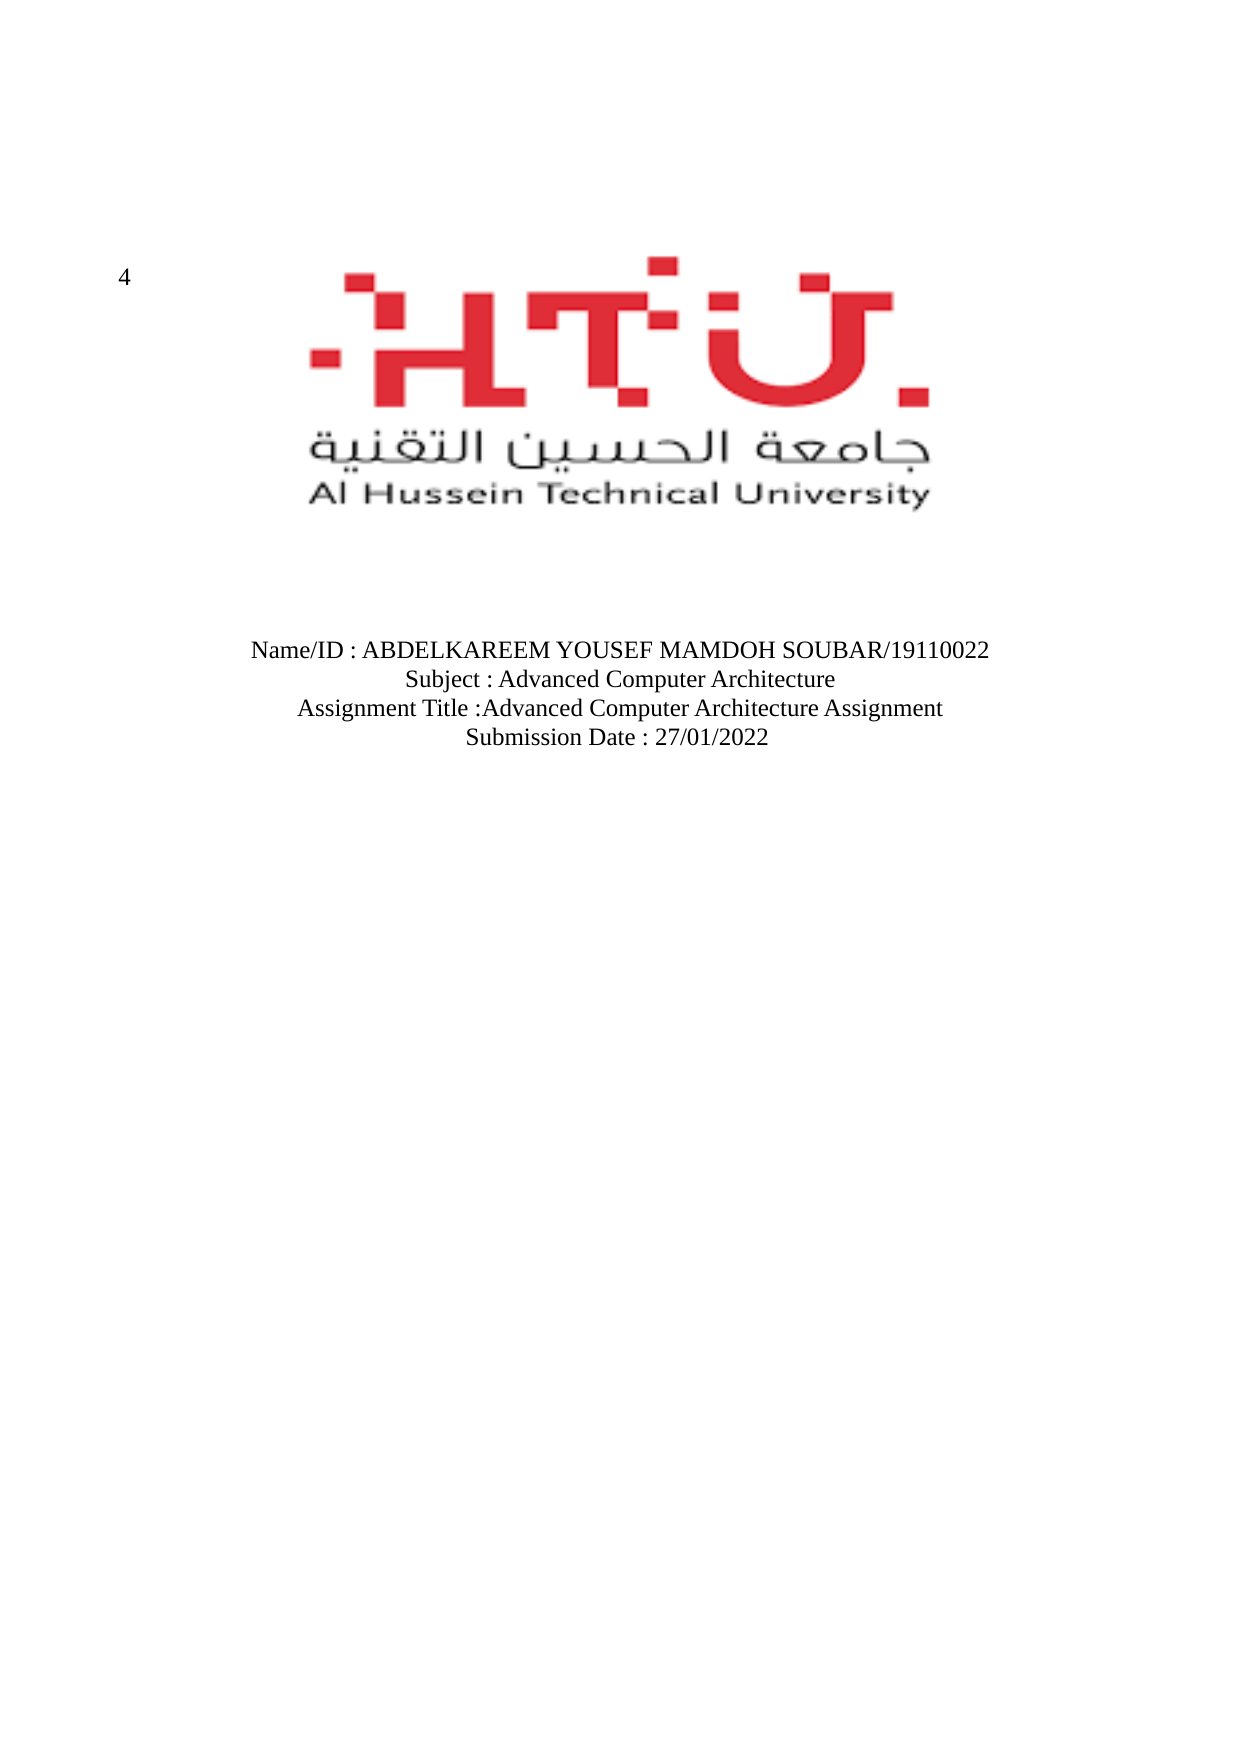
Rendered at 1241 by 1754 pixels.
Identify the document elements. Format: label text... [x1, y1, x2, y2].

text Subject : Advanced Computer Architecture [118, 664, 1122, 693]
text Assignment Title :Advanced Computer Architecture Assignment [118, 693, 1122, 722]
text Submission Date : 27/01/2022 [118, 722, 1122, 751]
text [1002, 262, 1122, 291]
text 4 [118, 262, 238, 291]
text Name/ID : ABDELKAREEM YOUSEF MAMDOH SOUBAR/19110022 [118, 636, 1122, 664]
picture [238, 118, 1002, 593]
